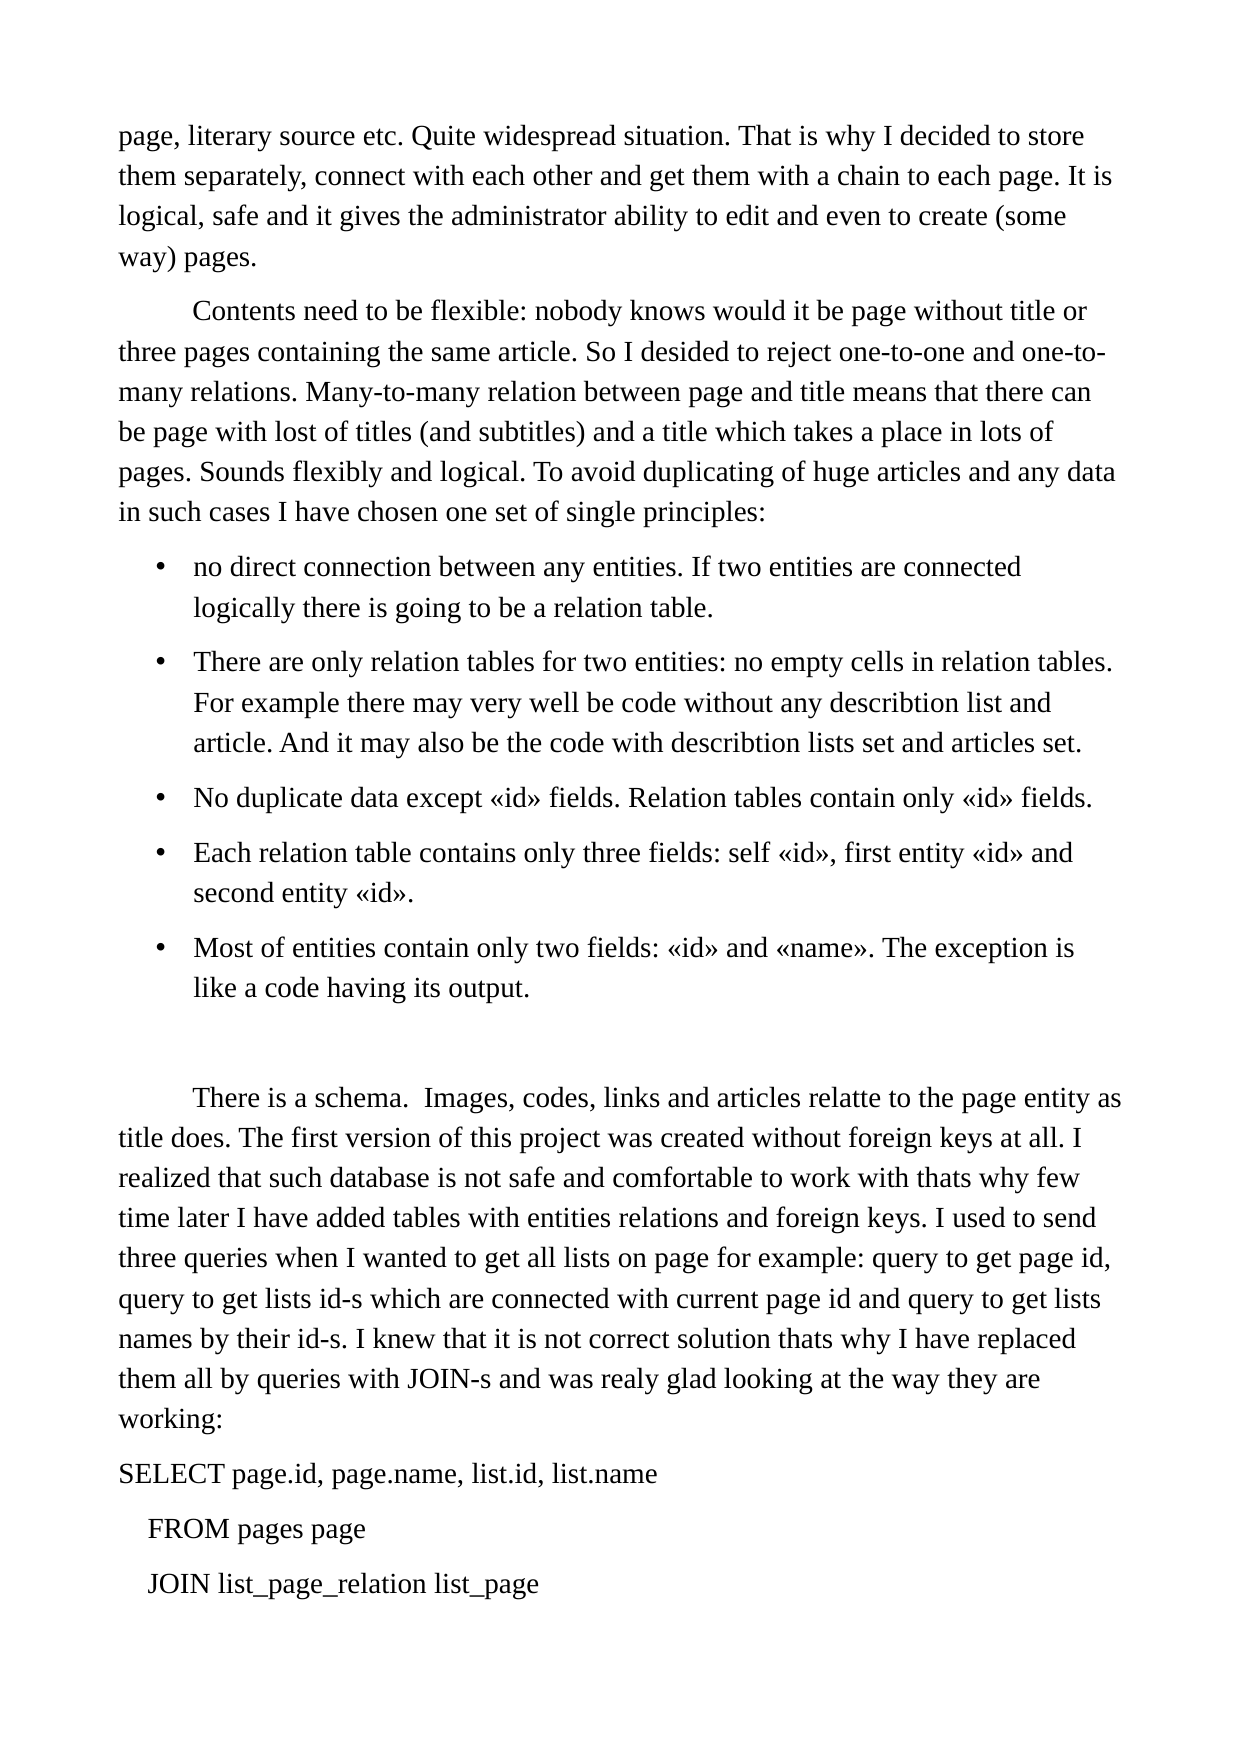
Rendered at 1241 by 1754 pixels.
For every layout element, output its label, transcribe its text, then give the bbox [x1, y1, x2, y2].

text There is a schema. Images, codes, links and articles relatte to the page entity as title does. The first version of this project was created without foreign keys at all. I realized that such database is not safe and comfortable to work with thats why few time later I have added tables with entities relations and foreign keys. I used to send three queries when I wanted to get all lists on page for example: query to get page id, query to get lists id-s which are connected with current page id and query to get lists names by their id-s. I knew that it is not correct solution thats why I have replaced them all by queries with JOIN-s and was realy glad looking at the way they are working: [118, 1080, 1122, 1435]
text Contents need to be flexible: nobody knows would it be page without title or three pages containing the same article. So I desided to reject one-to-one and one-to-many relations. Many-to-many relation between page and title means that there can be page with lost of titles (and subtitles) and a title which takes a place in lots of pages. Sounds flexibly and logical. To avoid duplicating of huge articles and any data in such cases I have chosen one set of single principles: [118, 293, 1122, 528]
list no direct connection between any entities. If two entities are connected logically there is going to be a relation table. [156, 549, 1122, 623]
list Most of entities contain only two fields: «id» and «name». The exception is like a code having its output. [156, 930, 1122, 1004]
text FROM pages page [118, 1511, 1122, 1544]
list There are only relation tables for two entities: no empty cells in relation tables. For example there may very well be code without any describtion list and article. And it may also be the code with describtion lists set and articles set. [156, 644, 1122, 758]
list Each relation table contains only three fields: self «id», first entity «id» and second entity «id». [156, 835, 1122, 908]
list No duplicate data except «id» fields. Relation tables contain only «id» fields. [156, 780, 1122, 813]
text page, literary source etc. Quite widespread situation. That is why I decided to store them separately, connect with each other and get them with a chain to each page. It is logical, safe and it gives the administrator ability to edit and even to create (some way) pages. [118, 118, 1122, 272]
text JOIN list_page_relation list_page [118, 1566, 1122, 1599]
text SELECT page.id, page.name, list.id, list.name [118, 1456, 1122, 1490]
